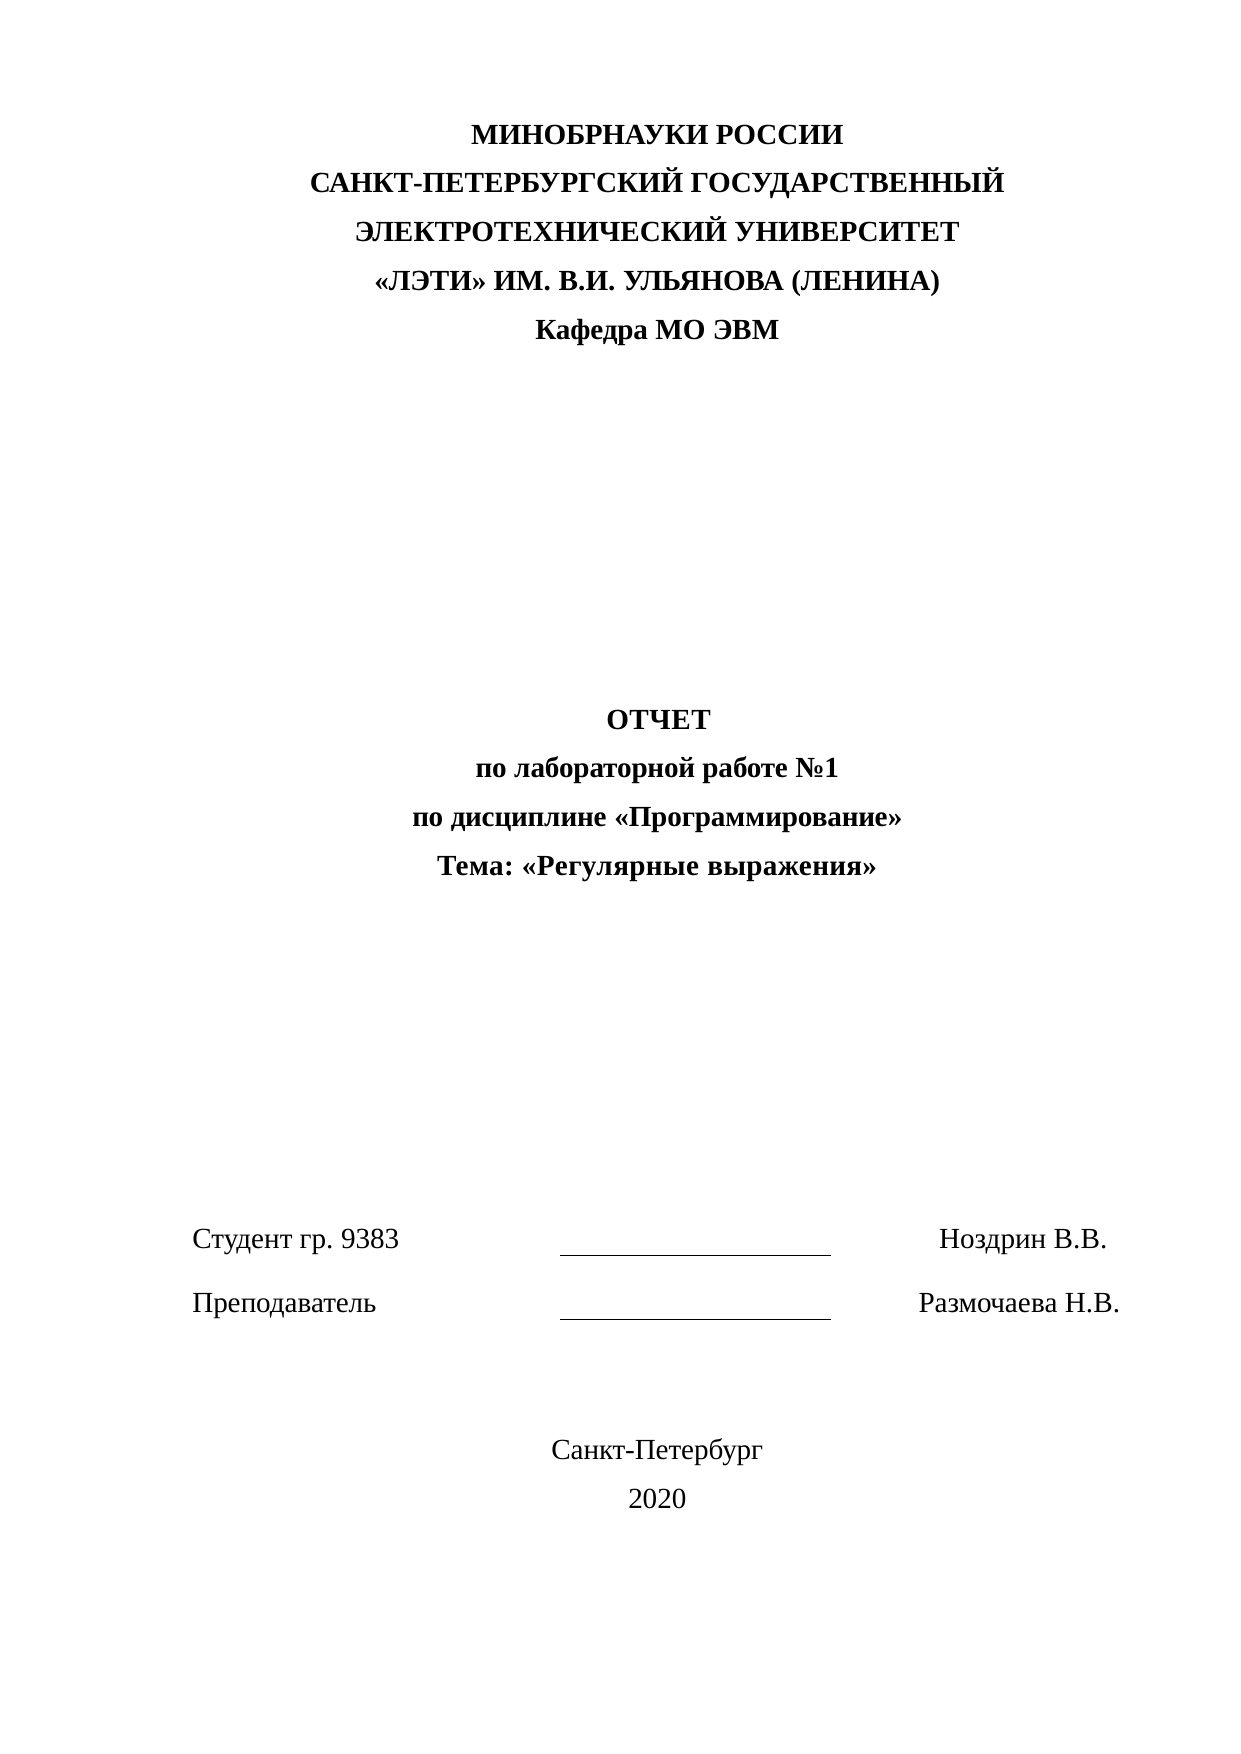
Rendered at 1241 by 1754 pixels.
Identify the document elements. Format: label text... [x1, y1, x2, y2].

text Тема: «Регулярные выражения» [118, 849, 1122, 882]
table_cell [560, 1256, 831, 1318]
table_header [560, 1191, 831, 1254]
table_header Студент гр. 9383 [107, 1191, 560, 1254]
text Санкт-Петербург [118, 1433, 1122, 1466]
text электротехнический университет [118, 216, 1122, 248]
text Кафедра МО ЭВМ [118, 313, 1122, 346]
text «ЛЭТИ» им. В.И. Ульянова (Ленина) [118, 264, 1122, 297]
table_cell Размочаева Н.В. [831, 1255, 1133, 1318]
text по дисциплине «Программирование» [118, 801, 1122, 833]
text по лабораторной работе №1 [118, 752, 1122, 784]
text отчет [118, 703, 1122, 736]
table_header Ноздрин В.В. [831, 1191, 1133, 1254]
text Санкт-Петербургский государственный [118, 167, 1122, 199]
table_cell Преподаватель [107, 1255, 560, 1318]
text 2020 [118, 1482, 1122, 1514]
text МИНОБРНАУКИ РОССИИ [118, 118, 1122, 151]
